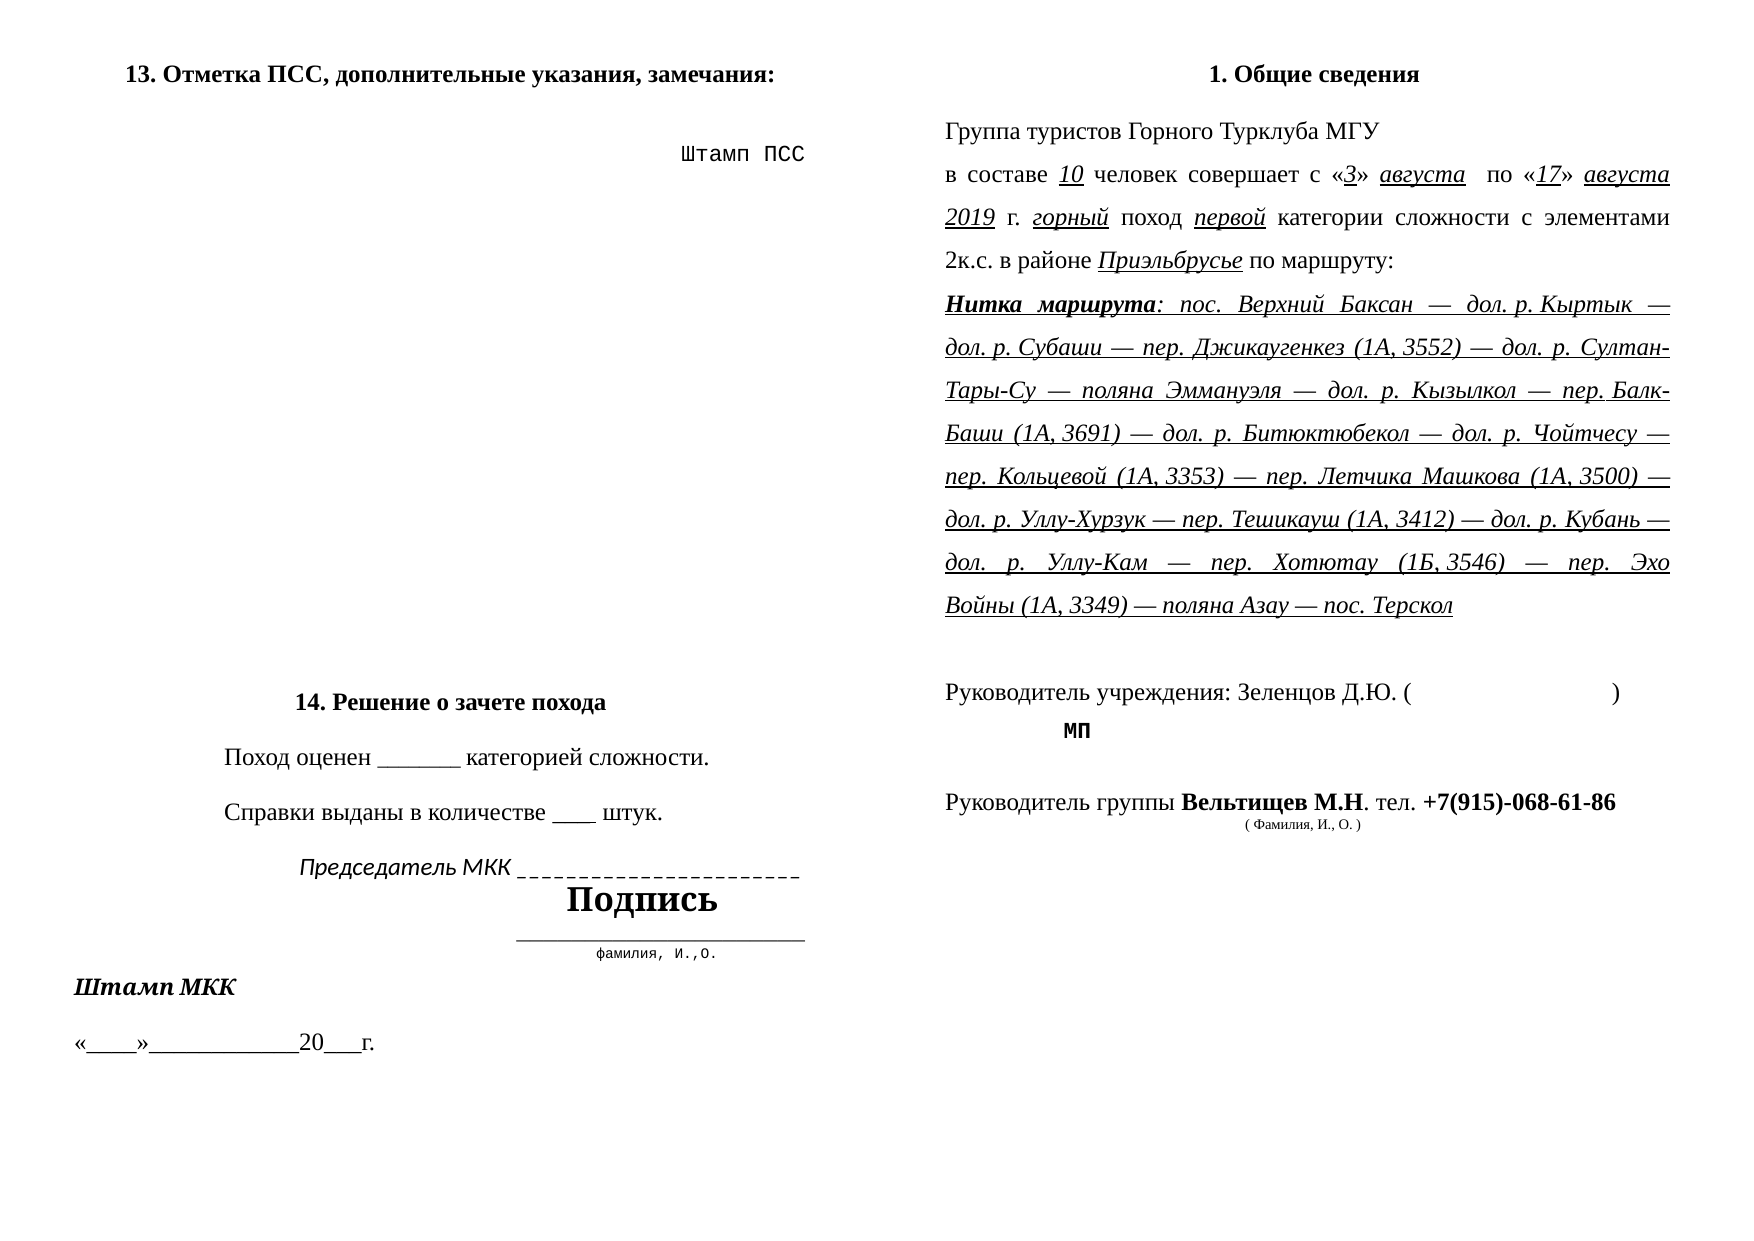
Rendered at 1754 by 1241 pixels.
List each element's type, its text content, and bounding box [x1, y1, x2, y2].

subtitle Руководитель группы Вельтищев М.Н. тел. +7(915)-068-61-86 [945, 787, 1683, 816]
text Тары-Су — поляна Эммануэля — дол. р. Кызылкол — пер. Балк- [945, 358, 1670, 400]
text 1. Общие сведения [945, 59, 1683, 88]
text Войны (1А, 3349) — поляна Азау — пос. Терскол [945, 574, 1670, 619]
text Штамп ПСС [74, 142, 805, 168]
text ( Фамилия, И., О. ) [1170, 816, 1670, 844]
text Баши (1А, 3691) — дол. р. Битюктюбекол — дол. р. Чойтчесу — [945, 401, 1670, 443]
text _____________________ [74, 920, 805, 946]
text в составе 10 человек совершает с «3» августа по «17» августа 2019 г. горный поход первой категории сложности с элементами 2к.с. в районе Приэльбрусье по маршруту: [945, 159, 1670, 274]
text МП [1034, 720, 1670, 746]
text дол. р. Уллу-Хурзук — пер. Тешикауш (1А, 3412) — дол. р. Кубань — [945, 488, 1670, 529]
text Руководитель учреждения: Зеленцов Д.Ю. ( ) [945, 677, 1670, 706]
subtitle Штамп МКК [74, 974, 814, 1001]
text 14. Решение о зачете похода [74, 687, 827, 716]
text дол. р. Субаши — пер. Джикаугенкез (1А, 3552) — дол. р. Султан- [945, 315, 1670, 357]
text «____»____________20___г. [74, 1027, 814, 1055]
text фамилия, И.,О. [449, 946, 790, 974]
subtitle Подпись [449, 882, 760, 920]
text пер. Кольцевой (1А, 3353) — пер. Летчика Машкова (1А, 3500) — [945, 444, 1670, 486]
text Группа туристов Горного Турклуба МГУ [945, 116, 1670, 145]
text дол. р. Уллу-Кам — пер. Хотютау (1Б, 3546) — пер. Эхо [945, 531, 1670, 572]
text Поход оценен ________ категорией сложности. [149, 742, 827, 771]
text Нитка маршрута: пос. Верхний Баксан — дол. р. Кыртык — [945, 289, 1670, 314]
text Справки выданы в количестве ___ штук. [149, 797, 827, 825]
text 13. Отметка ПСС, дополнительные указания, замечания: [74, 59, 827, 88]
subtitle Председатель МКК _______________________ [224, 851, 805, 882]
